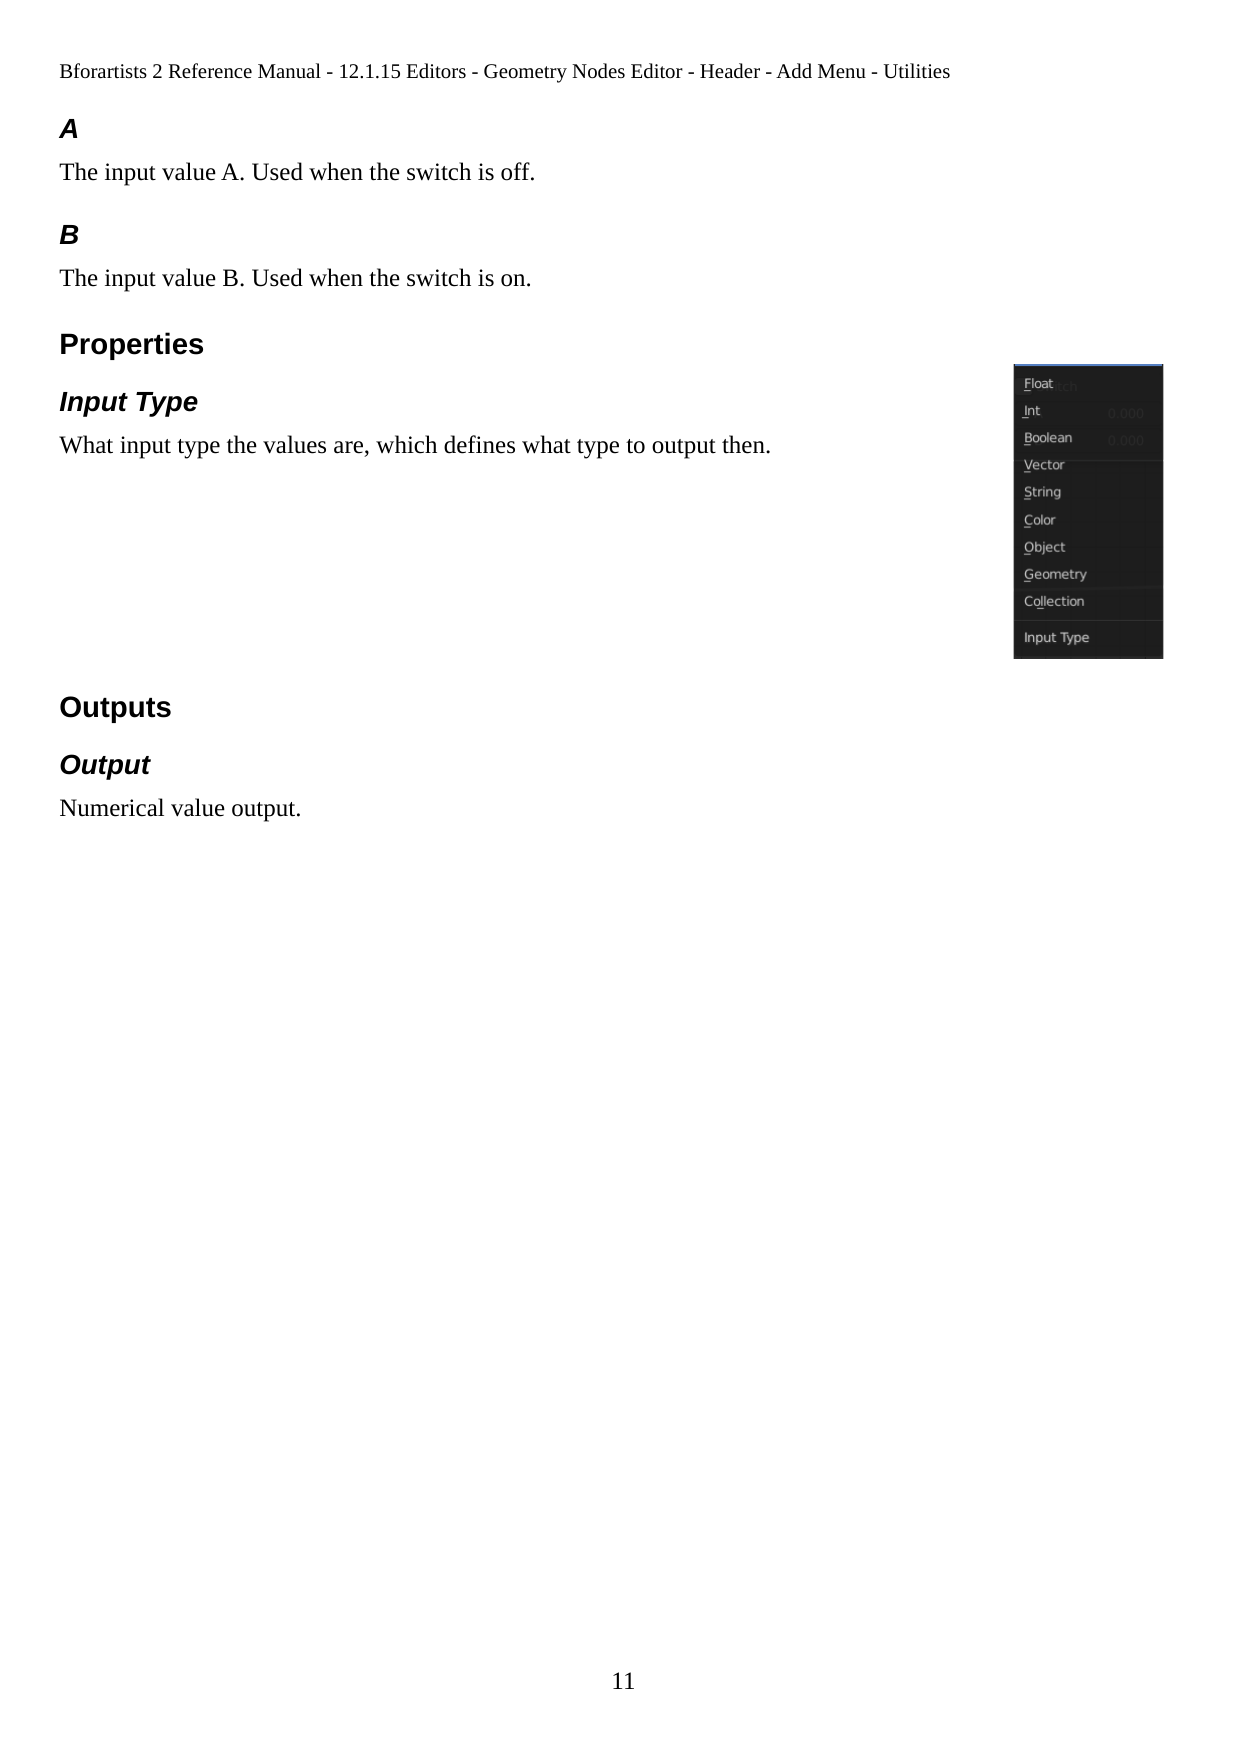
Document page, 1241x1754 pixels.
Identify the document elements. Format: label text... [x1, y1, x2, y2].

text The input value A. Used when the switch is off. [59, 157, 1181, 186]
subtitle Input Type [59, 385, 1013, 417]
picture [1013, 364, 1164, 659]
subtitle Properties [59, 327, 1181, 360]
text What input type the values are, which defines what type to output then. [59, 430, 1013, 458]
subtitle Output [59, 748, 1181, 780]
subtitle A [59, 113, 1181, 144]
text The input value B. Used when the switch is on. [59, 263, 1181, 292]
text Numerical value output. [59, 793, 1181, 821]
subtitle B [59, 218, 1181, 250]
subtitle Outputs [59, 689, 1181, 723]
subtitle [1164, 385, 1181, 417]
